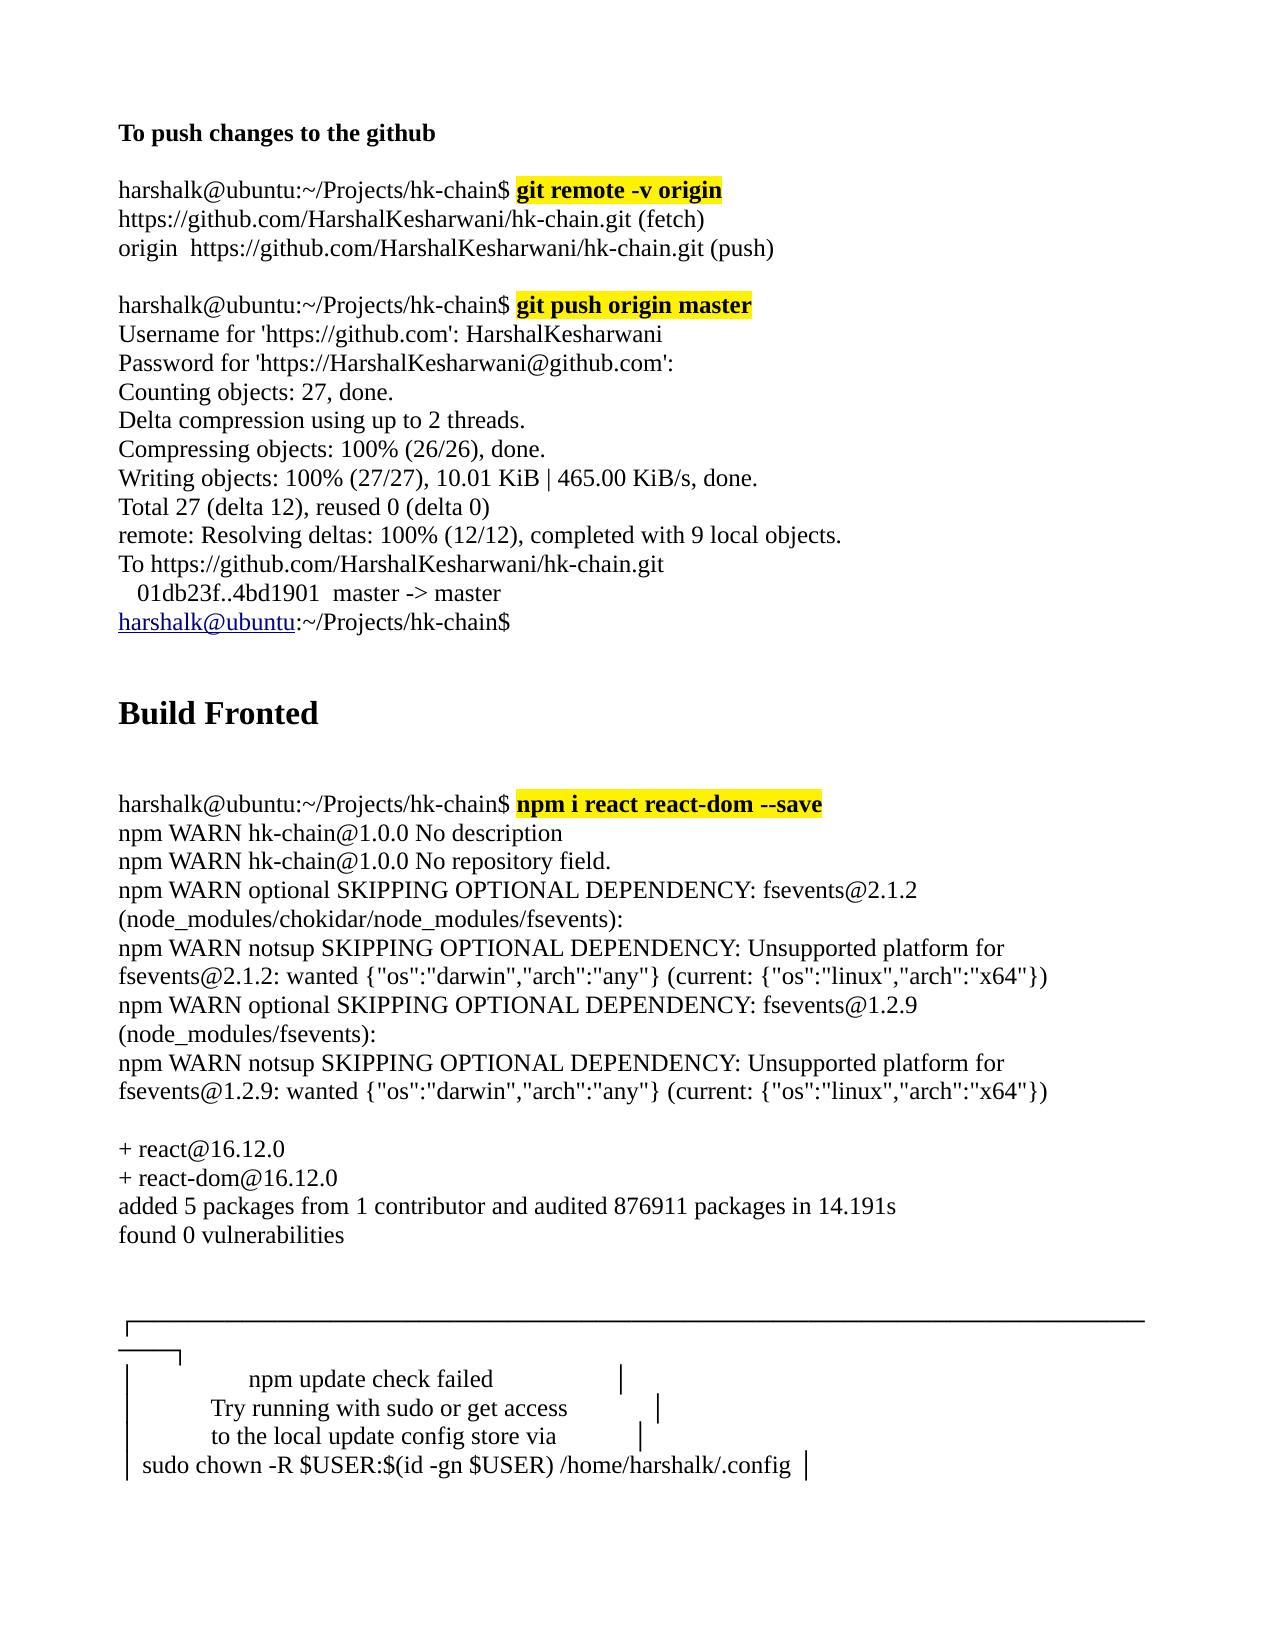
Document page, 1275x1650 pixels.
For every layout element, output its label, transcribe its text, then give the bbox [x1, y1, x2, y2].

text To push changes to the github [118, 118, 1157, 147]
text origin https://github.com/HarshalKesharwani/hk-chain.git (push) [118, 233, 1157, 262]
text │ npm update check failed │ [128, 1364, 620, 1393]
text Password for 'https://HarshalKesharwani@github.com': [118, 348, 1157, 377]
text Delta compression using up to 2 threads. [118, 406, 1157, 434]
text npm WARN notsup SKIPPING OPTIONAL DEPENDENCY: Unsupported platform for fsevents@2.1.2: wanted {"os":"darwin","arch":"any"} (current: {"os":"linux","arch":"x64"}) [118, 933, 1157, 990]
text added 5 packages from 1 contributor and audited 876911 packages in 14.191s [118, 1191, 1157, 1220]
text ┌────────────────────────────────────────────────────────────┐ [118, 1306, 1157, 1364]
text │ npm update check failed │ [622, 1364, 1157, 1393]
text npm WARN notsup SKIPPING OPTIONAL DEPENDENCY: Unsupported platform for fsevents@1.2.9: wanted {"os":"darwin","arch":"any"} (current: {"os":"linux","arch":"x64"}) [118, 1048, 1157, 1105]
text npm WARN hk-chain@1.0.0 No description [118, 818, 1157, 846]
text │ sudo chown -R $USER:$(id -gn $USER) /home/harshalk/.config │ [807, 1450, 1157, 1479]
text harshalk@ubuntu:~/Projects/hk-chain$ git push origin master [118, 291, 1157, 319]
text harshalk@ubuntu:~/Projects/hk-chain$ git remote -v origin https://github.com/HarshalKesharwani/hk-chain.git (fetch) [118, 176, 1157, 233]
text Counting objects: 27, done. [118, 377, 1157, 406]
text Total 27 (delta 12), reused 0 (delta 0) [118, 492, 1157, 521]
text found 0 vulnerabilities [118, 1220, 1157, 1249]
text harshalk@ubuntu:~/Projects/hk-chain$ npm i react react-dom --save [118, 789, 1157, 818]
text │ sudo chown -R $USER:$(id -gn $USER) /home/harshalk/.config │ [128, 1450, 805, 1479]
text │ Try running with sudo or get access │ [128, 1393, 657, 1421]
text 01db23f..4bd1901 master -> master [118, 578, 1157, 607]
text npm WARN optional SKIPPING OPTIONAL DEPENDENCY: fsevents@1.2.9 (node_modules/fsevents): [118, 990, 1157, 1048]
text To https://github.com/HarshalKesharwani/hk-chain.git [118, 549, 1157, 578]
text │ to the local update config store via │ [641, 1421, 1157, 1450]
text │ to the local update config store via │ [128, 1421, 639, 1450]
text remote: Resolving deltas: 100% (12/12), completed with 9 local objects. [118, 521, 1157, 549]
text + react@16.12.0 [118, 1134, 1157, 1163]
text npm WARN optional SKIPPING OPTIONAL DEPENDENCY: fsevents@2.1.2 (node_modules/chokidar/node_modules/fsevents): [118, 875, 1157, 933]
text │ Try running with sudo or get access │ [659, 1393, 1157, 1421]
text Compressing objects: 100% (26/26), done. [118, 434, 1157, 463]
text Build Fronted [118, 693, 1157, 731]
text npm WARN hk-chain@1.0.0 No repository field. [118, 846, 1157, 875]
text + react-dom@16.12.0 [118, 1163, 1157, 1191]
text harshalk@ubuntu:~/Projects/hk-chain$ [118, 607, 1157, 636]
text Username for 'https://github.com': HarshalKesharwani [118, 319, 1157, 348]
text Writing objects: 100% (27/27), 10.01 KiB | 465.00 KiB/s, done. [118, 463, 1157, 492]
